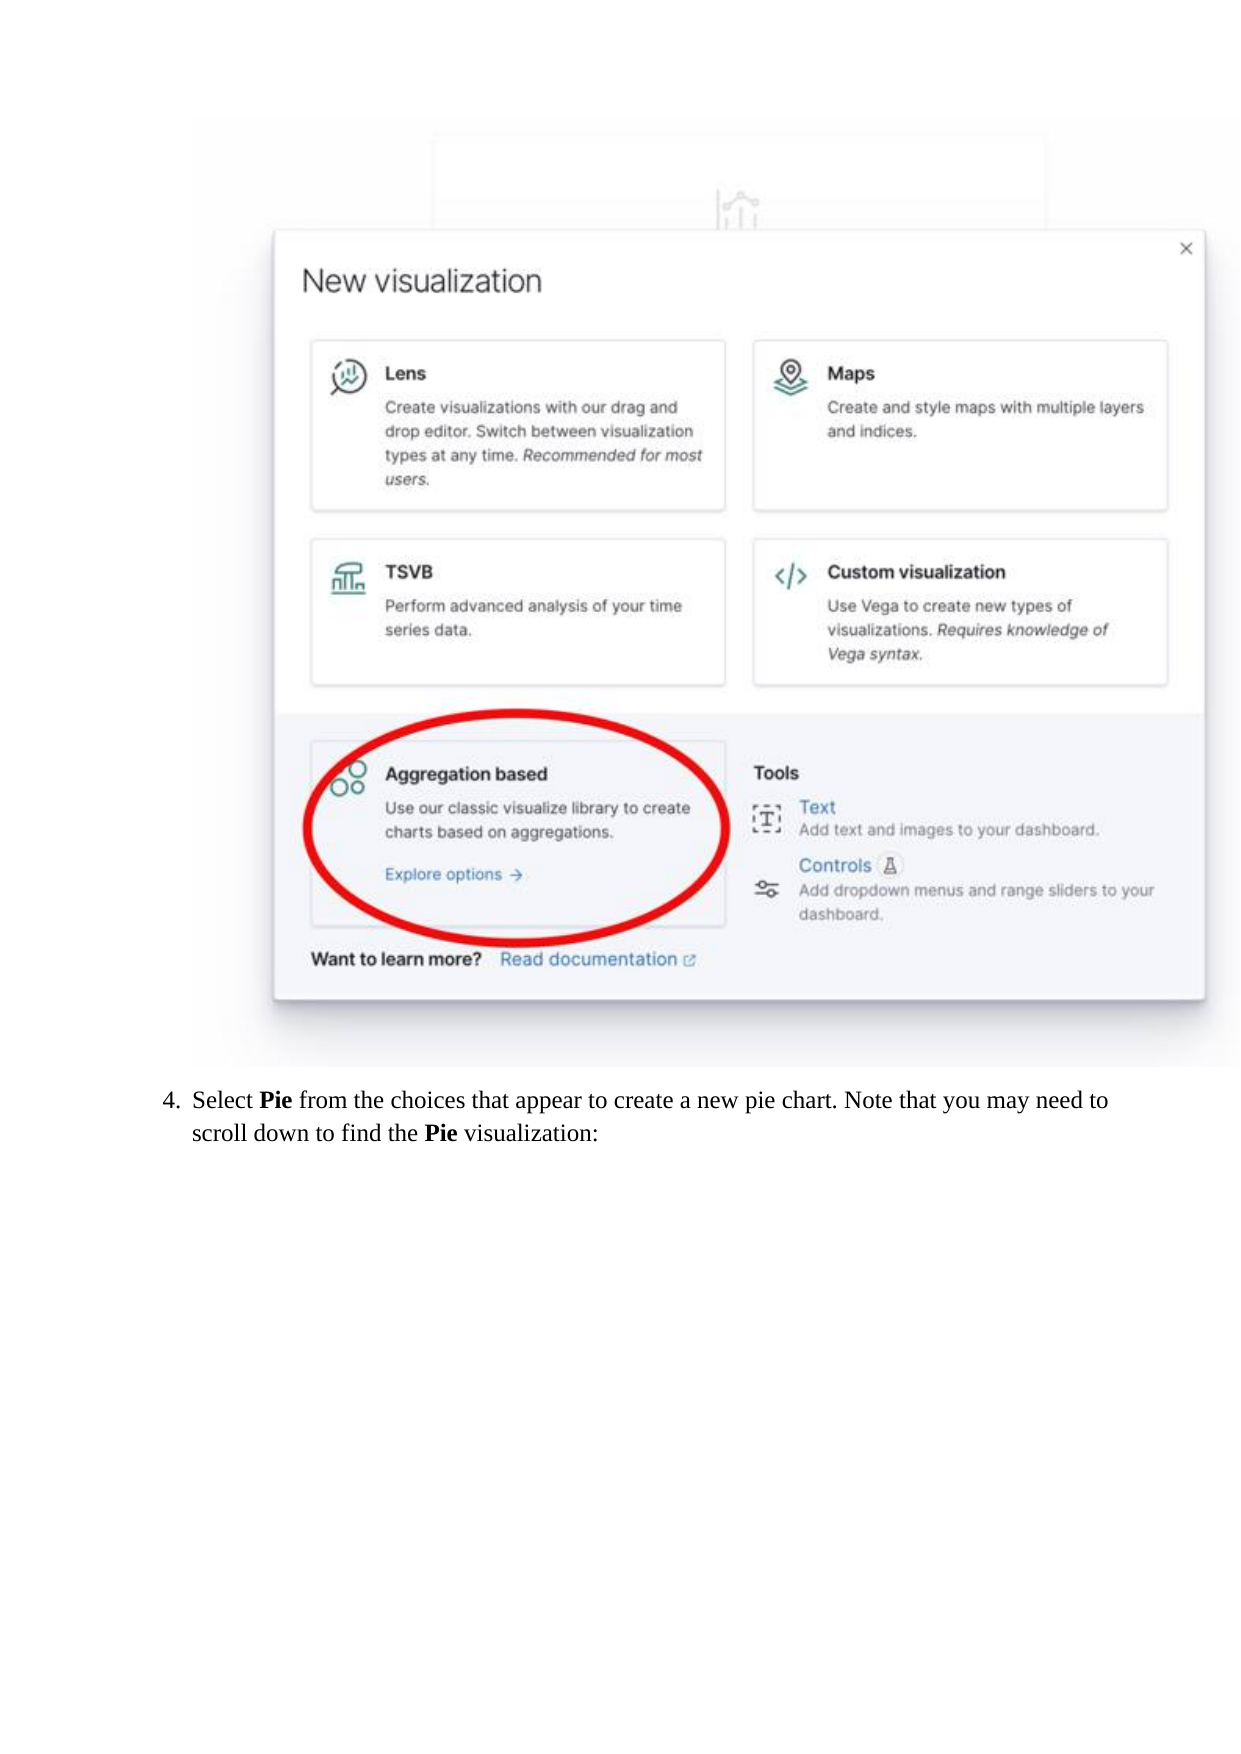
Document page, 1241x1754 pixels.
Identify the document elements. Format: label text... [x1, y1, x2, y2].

list Select Pie from the choices that appear to create a new pie chart. Note that you may need to scroll down to find the Pie visualization: [162, 1085, 1122, 1147]
picture [191, 118, 1241, 1067]
